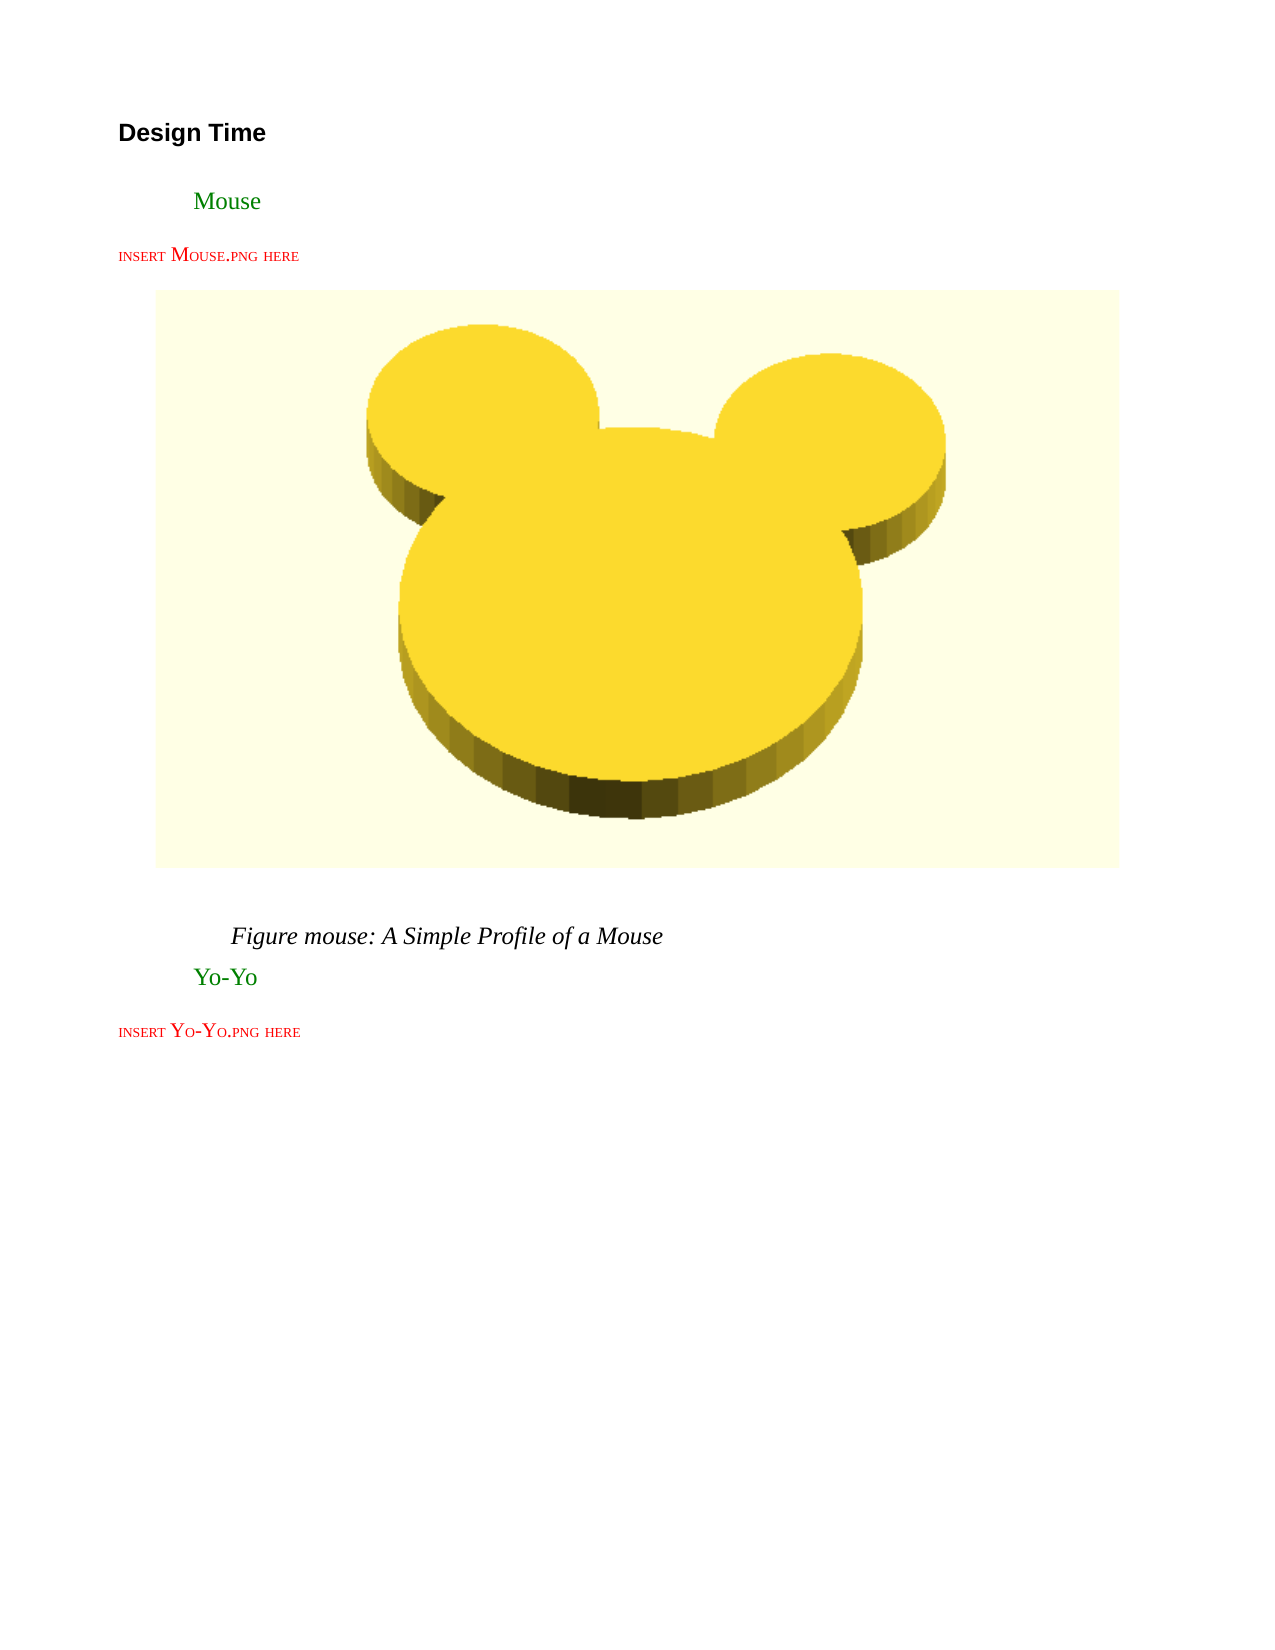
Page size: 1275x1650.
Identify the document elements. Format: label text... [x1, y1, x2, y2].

text insert Yo-Yo.png here [118, 1018, 1157, 1042]
subtitle Design Time [118, 118, 1157, 147]
text insert Mouse.png here [118, 242, 1157, 266]
picture [155, 290, 1120, 868]
list Figure mouse: A Simple Profile of a Mouse [193, 921, 1157, 950]
list Mouse [193, 186, 1157, 215]
list Yo-Yo [193, 962, 1157, 991]
